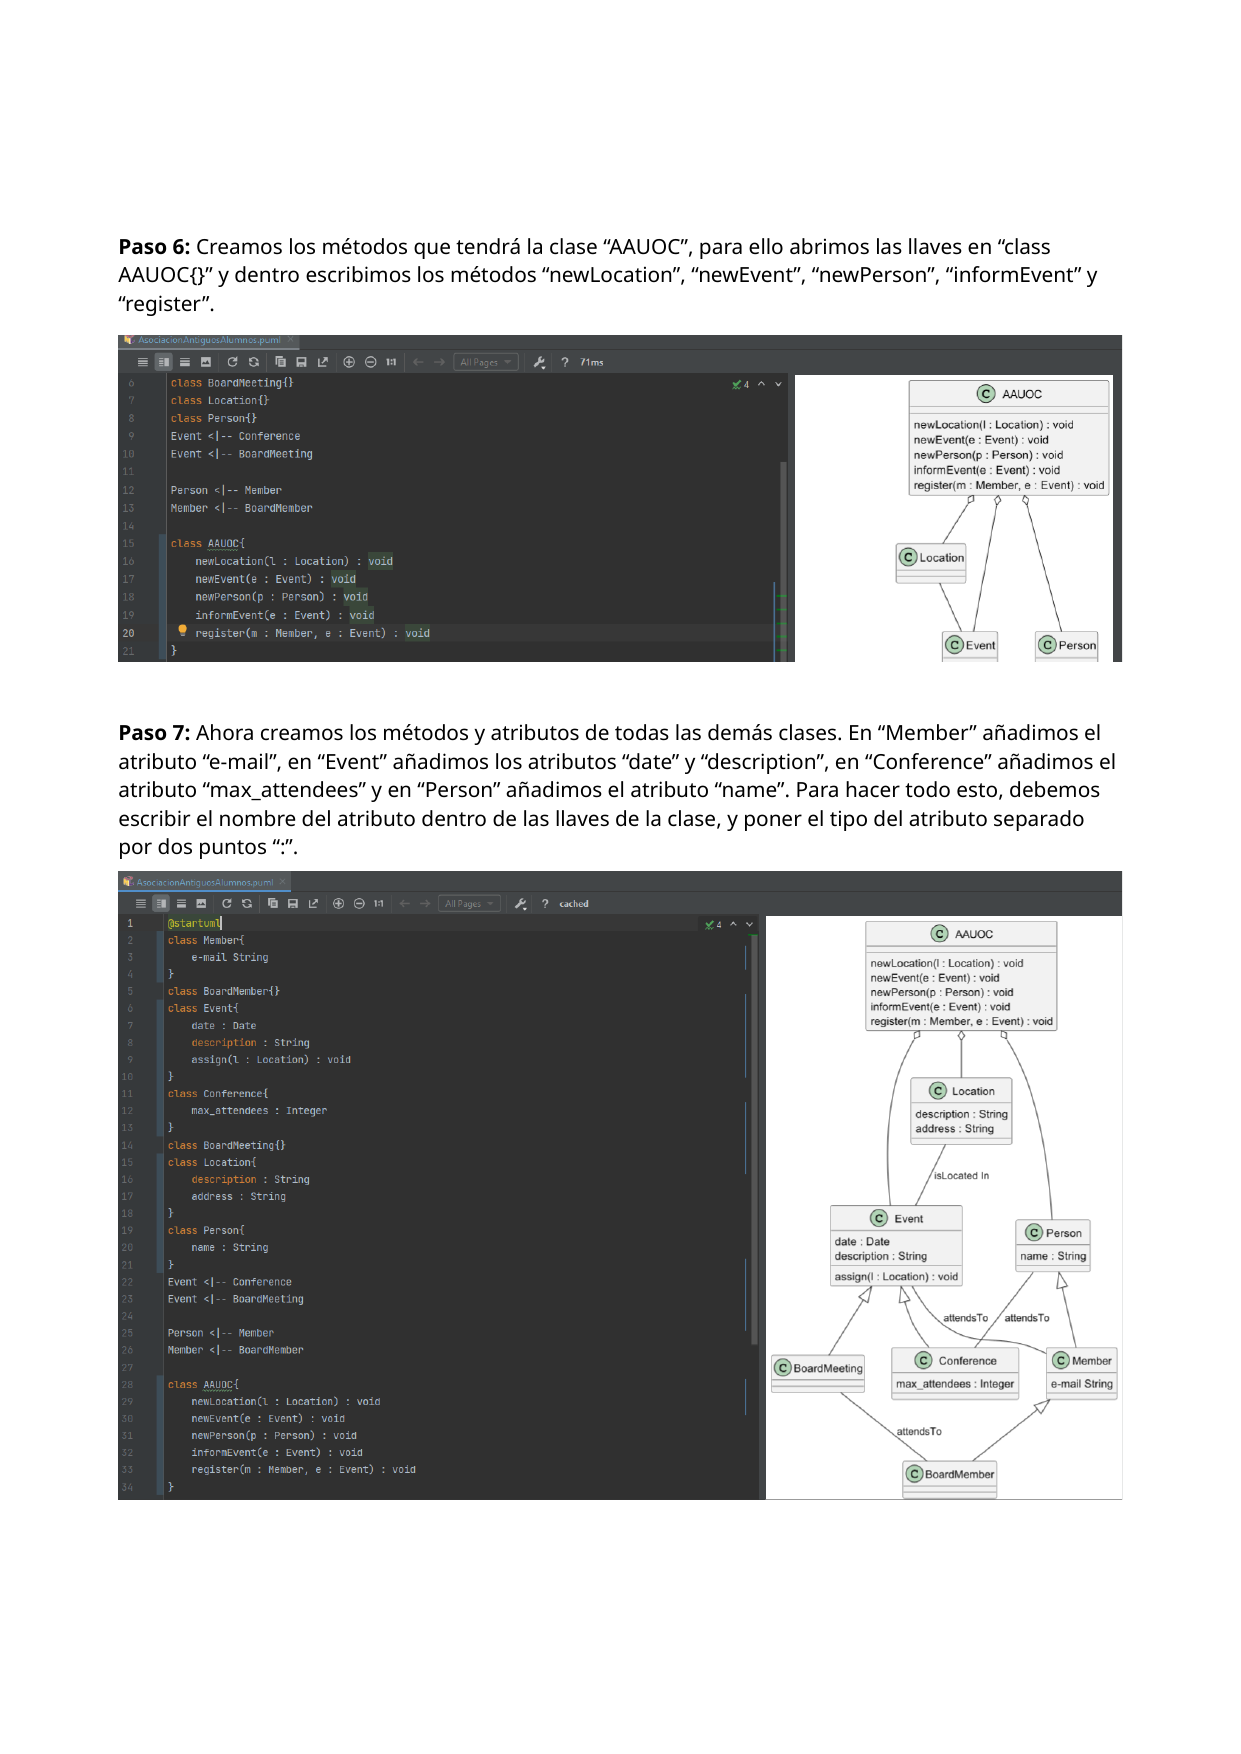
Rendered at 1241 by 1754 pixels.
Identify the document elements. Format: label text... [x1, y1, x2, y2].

picture [118, 335, 1123, 662]
text Paso 7: Ahora creamos los métodos y atributos de todas las demás clases. En “Member” añadimos el atributo “e-mail”, en “Event” añadimos los atributos “date” y “description”, en “Conference” añadimos el atributo “max_attendees” y en “Person” añadimos el atributo “name”. Para hacer todo esto, debemos escribir el nombre del atributo dentro de las llaves de la clase, y poner el tipo del atributo separado por dos puntos “:”. [118, 718, 1122, 861]
text Paso 6: Creamos los métodos que tendrá la clase “AAUOC”, para ello abrimos las llaves en “class AAUOC{}” y dentro escribimos los métodos “newLocation”, “newEvent”, “newPerson”, “informEvent” y “register”. [118, 232, 1122, 317]
picture [118, 871, 1123, 1500]
